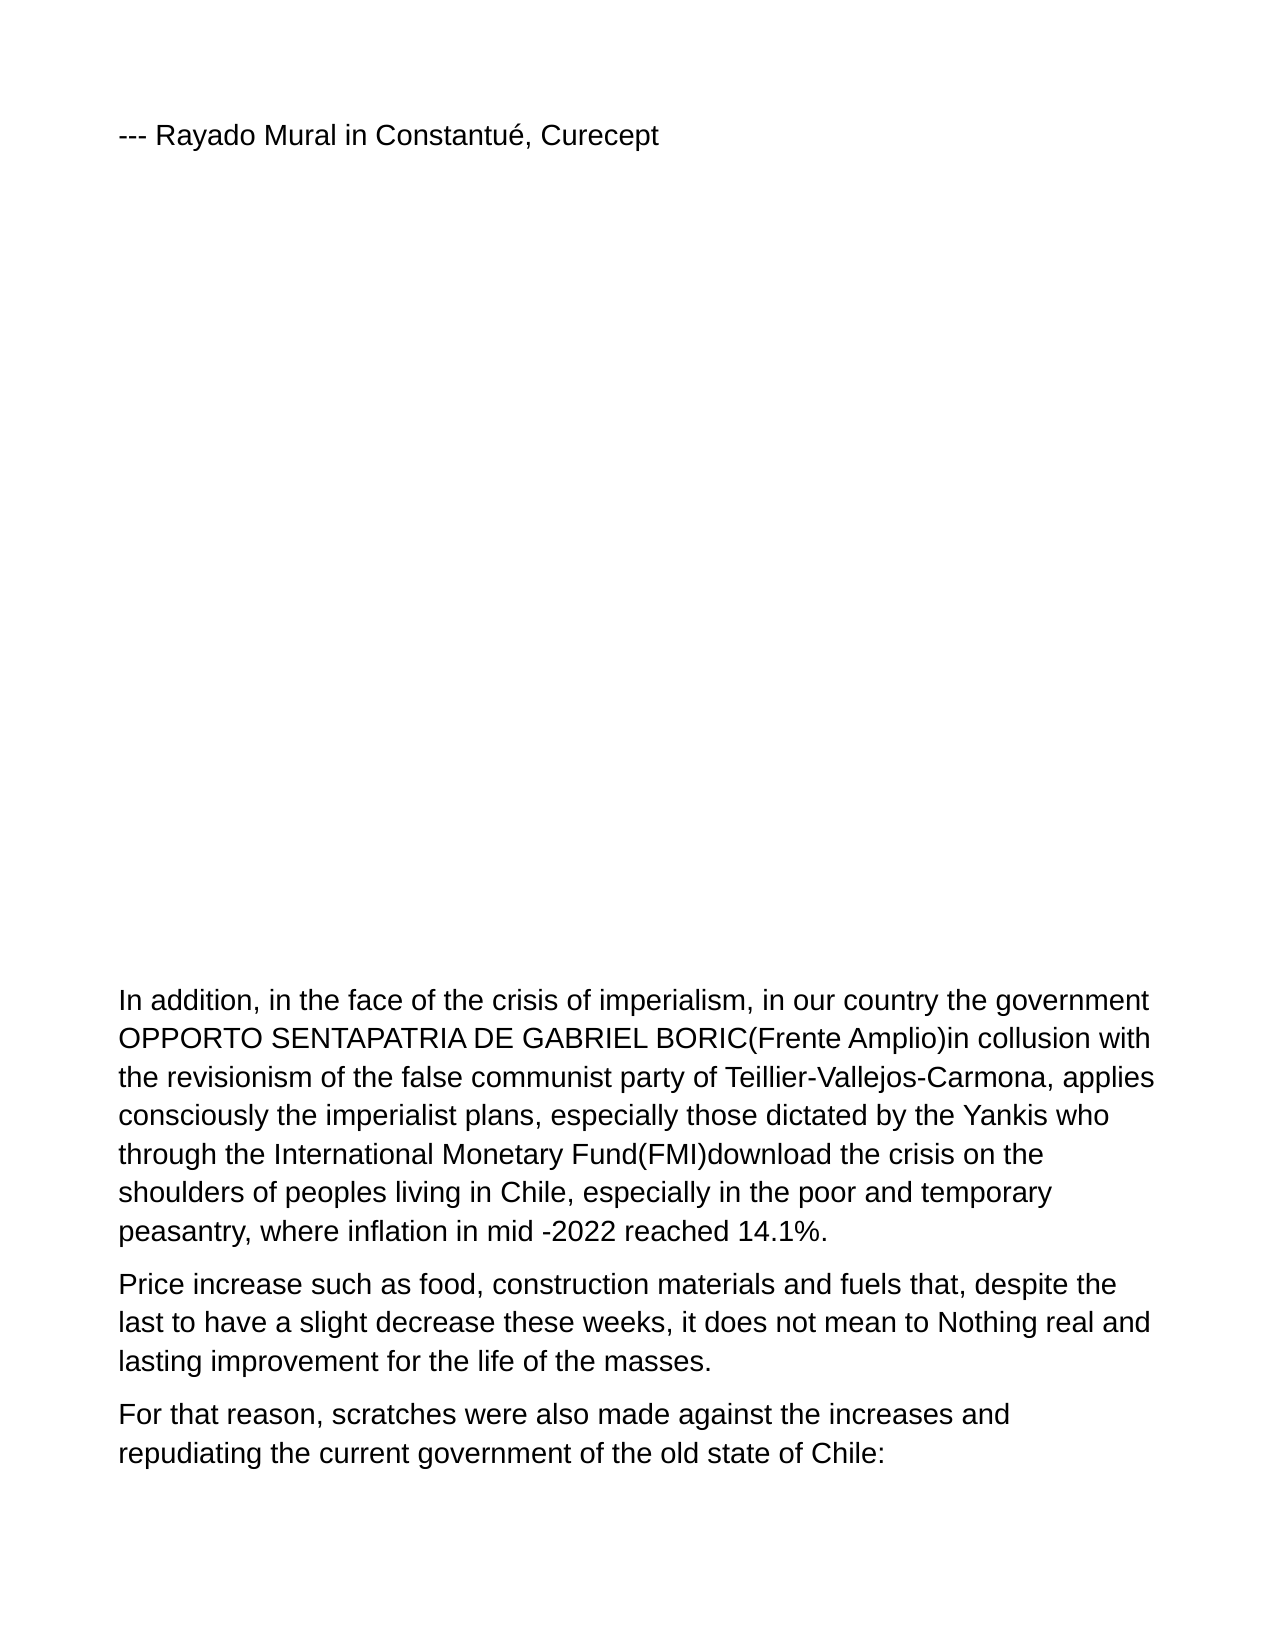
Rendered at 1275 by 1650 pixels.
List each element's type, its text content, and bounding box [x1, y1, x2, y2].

text In addition, in the face of the crisis of imperialism, in our country the government OPPORTO SENTAPATRIA DE GABRIEL BORIC(Frente Amplio)in collusion with the revisionism of the false communist party of Teillier-Vallejos-Carmona, applies consciously the imperialist plans, especially those dictated by the Yankis who through the International Monetary Fund(FMI)download the crisis on the shoulders of peoples living in Chile, especially in the poor and temporary peasantry, where inflation in mid -2022 reached 14.1%. [118, 171, 1157, 1247]
text For that reason, scratches were also made against the increases and repudiating the current government of the old state of Chile: [118, 1397, 1157, 1469]
text Price increase such as food, construction materials and fuels that, despite the last to have a slight decrease these weeks, it does not mean to Nothing real and lasting improvement for the life of the masses. [118, 1267, 1157, 1377]
text --- Rayado Mural in Constantué, Curecept [118, 118, 1157, 152]
